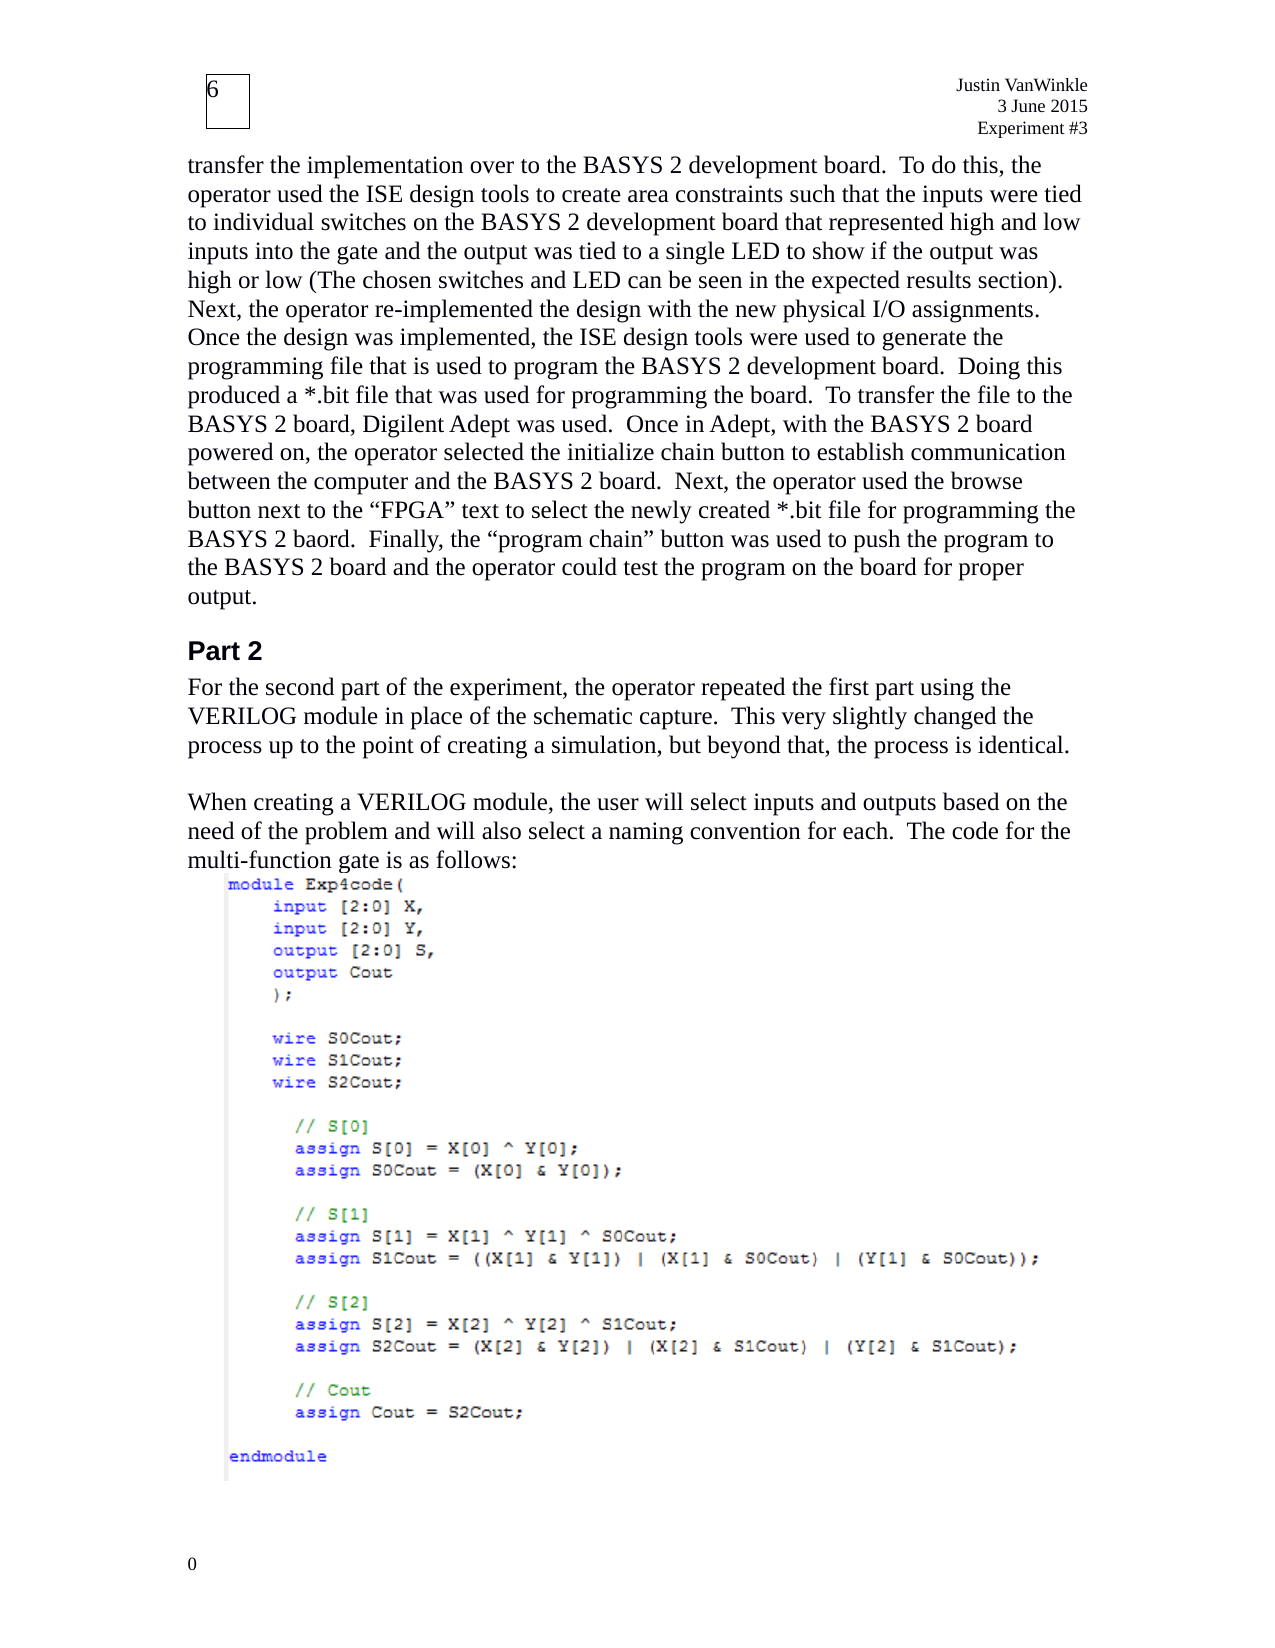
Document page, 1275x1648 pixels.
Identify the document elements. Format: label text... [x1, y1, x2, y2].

picture [223, 873, 1052, 1481]
text When creating a VERILOG module, the user will select inputs and outputs based on the need of the problem and will also select a naming convention for each. The code for the multi-function gate is as follows: [187, 787, 1088, 874]
text transfer the implementation over to the BASYS 2 development board. To do this, the operator used the ISE design tools to create area constraints such that the inputs were tied to individual switches on the BASYS 2 development board that represented high and low inputs into the gate and the output was tied to a single LED to show if the output was high or low (The chosen switches and LED can be seen in the expected results section). Next, the operator re-implemented the design with the new physical I/O assignments. Once the design was implemented, the ISE design tools were used to generate the programming file that is used to program the BASYS 2 development board. Doing this produced a *.bit file that was used for programming the board. To transfer the file to the BASYS 2 board, Digilent Adept was used. Once in Adept, with the BASYS 2 board powered on, the operator selected the initialize chain button to establish communication between the computer and the BASYS 2 board. Next, the operator used the browse button next to the “FPGA” text to select the newly created *.bit file for programming the BASYS 2 baord. Finally, the “program chain” button was used to push the program to the BASYS 2 board and the operator could test the program on the board for proper output. [187, 150, 1088, 610]
subtitle Part 2 [187, 635, 1088, 666]
text For the second part of the experiment, the operator repeated the first part using the VERILOG module in place of the schematic capture. This very slightly changed the process up to the point of creating a simulation, but beyond that, the process is identical. [187, 672, 1088, 759]
